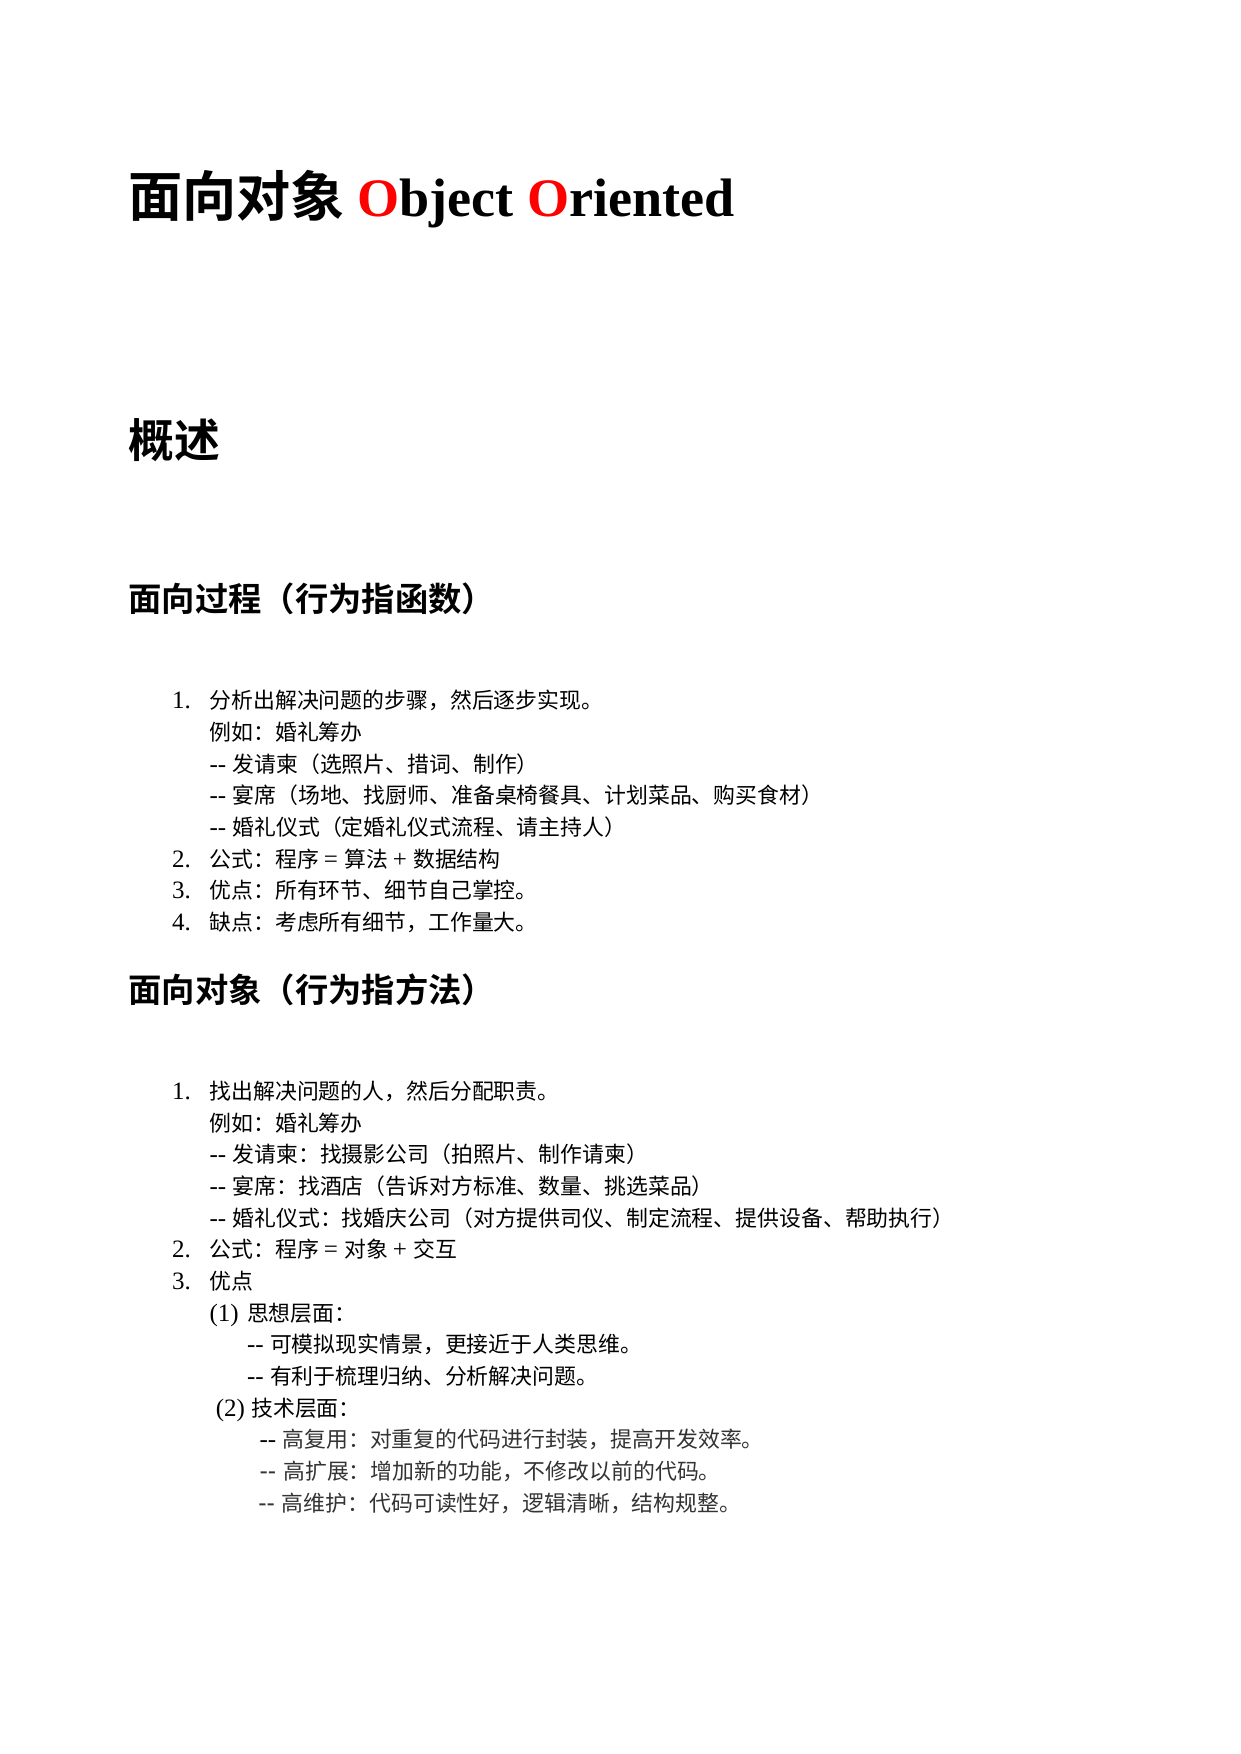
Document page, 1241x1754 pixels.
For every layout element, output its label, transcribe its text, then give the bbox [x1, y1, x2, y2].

text -- 婚礼仪式（定婚礼仪式流程、请主持人） [209, 810, 1144, 842]
list 找出解决问题的人，然后分配职责。 [172, 1074, 1144, 1106]
text (2) 技术层面： [128, 1391, 1144, 1422]
list 优点：所有环节、细节自己掌控。 [172, 873, 1144, 905]
list 缺点：考虑所有细节，工作量大。 [172, 905, 1144, 937]
subtitle 面向对象（行为指方法） [128, 964, 1144, 1012]
text -- 高复用：对重复的代码进行封装，提高开发效率。 [216, 1422, 1144, 1454]
text -- 高扩展：增加新的功能，不修改以前的代码。 [172, 1454, 1144, 1486]
list 例如：婚礼筹办 [209, 1106, 1144, 1137]
text -- 有利于梳理归纳、分析解决问题。 [247, 1359, 1144, 1391]
list 思想层面： [209, 1296, 1144, 1327]
subtitle 概述 [128, 404, 1144, 470]
text -- 发请柬（选照片、措词、制作） [209, 747, 1144, 778]
list 公式：程序 = 对象 + 交互 [172, 1232, 1144, 1264]
list -- 婚礼仪式：找婚庆公司（对方提供司仪、制定流程、提供设备、帮助执行） [209, 1201, 1144, 1232]
list 分析出解决问题的步骤，然后逐步实现。 [172, 683, 1144, 715]
subtitle 面向对象 Object Oriented [128, 153, 1144, 232]
list -- 宴席：找酒店（告诉对方标准、数量、挑选菜品） [209, 1169, 1144, 1201]
list -- 发请柬：找摄影公司（拍照片、制作请柬） [209, 1137, 1144, 1169]
list 优点 [172, 1264, 1144, 1296]
subtitle 面向过程（行为指函数） [128, 573, 1144, 621]
text -- 宴席（场地、找厨师、准备桌椅餐具、计划菜品、购买食材） [209, 778, 1144, 810]
text -- 可模拟现实情景，更接近于人类思维。 [247, 1327, 1144, 1359]
list 公式：程序 = 算法 + 数据结构 [172, 842, 1144, 873]
text -- 高维护：代码可读性好，逻辑清晰，结构规整。 [217, 1486, 1008, 1517]
list 例如：婚礼筹办 [209, 715, 1144, 747]
